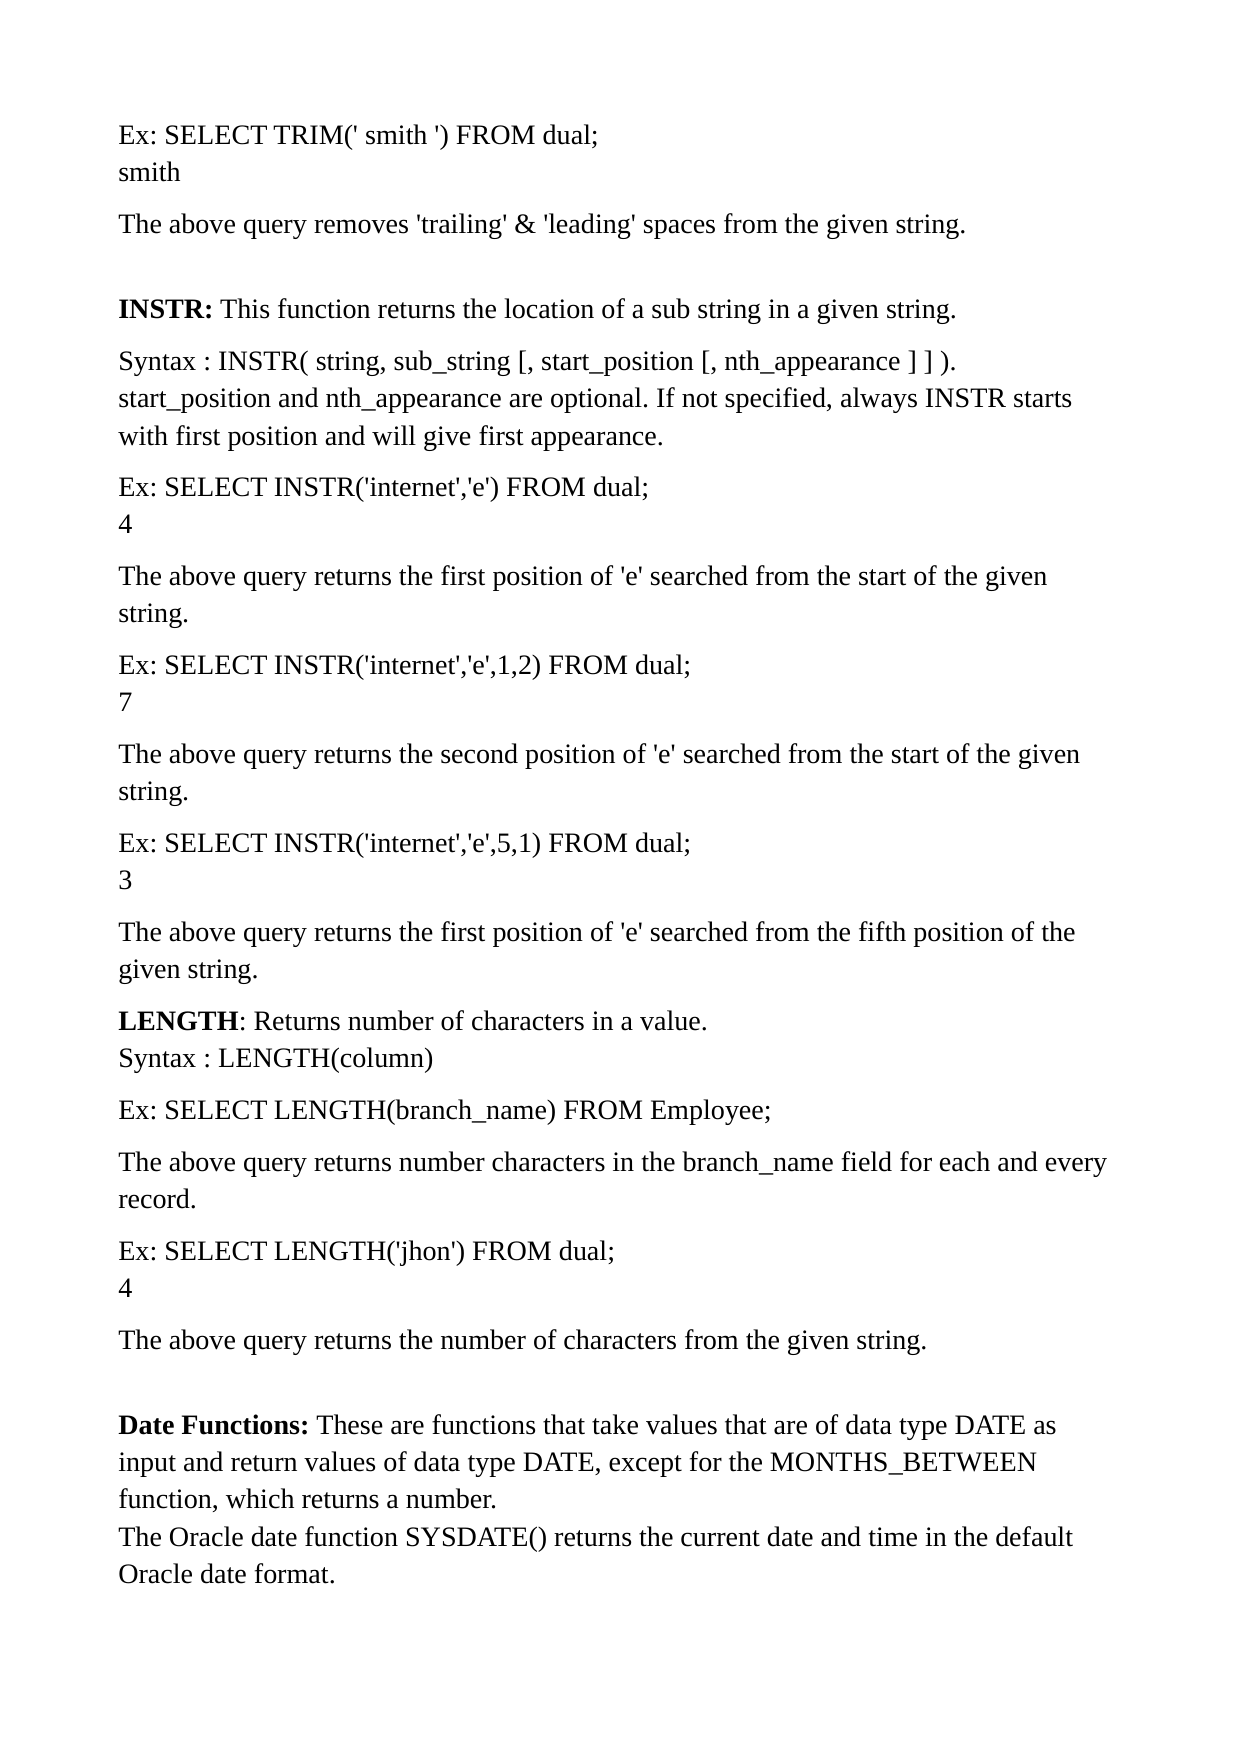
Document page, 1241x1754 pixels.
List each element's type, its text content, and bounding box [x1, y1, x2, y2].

text Ex: SELECT TRIM(' smith ') FROM dual; smith [118, 118, 1122, 188]
text The above query returns the number of characters from the given string. [118, 1323, 1122, 1355]
text The above query returns the second position of 'e' searched from the start of the given string. [118, 737, 1122, 807]
text Syntax : INSTR( string, sub_string [, start_position [, nth_appearance ] ] ). start_position and nth_appearance are optional. If not specified, always INSTR starts with first position and will give first appearance. [118, 344, 1122, 451]
text LENGTH: Returns number of characters in a value. Syntax : LENGTH(column) [118, 1004, 1122, 1074]
text Ex: SELECT LENGTH(branch_name) FROM Employee; [118, 1093, 1122, 1125]
text INSTR: This function returns the location of a sub string in a given string. [118, 259, 1122, 325]
text Date Functions: These are functions that take values that are of data type DATE as input and return values of data type DATE, except for the MONTHS_BETWEEN function, which returns a number. The Oracle date function SYSDATE() returns the current date and time in the default Oracle date format. [118, 1374, 1122, 1589]
text The above query returns the first position of 'e' searched from the fifth position of the given string. [118, 915, 1122, 985]
text The above query returns number characters in the branch_name field for each and every record. [118, 1145, 1122, 1214]
text Ex: SELECT INSTR('internet','e') FROM dual; 4 [118, 470, 1122, 540]
text Ex: SELECT LENGTH('jhon') FROM dual; 4 [118, 1234, 1122, 1303]
text Ex: SELECT INSTR('internet','e',5,1) FROM dual; 3 [118, 826, 1122, 896]
text Ex: SELECT INSTR('internet','e',1,2) FROM dual; 7 [118, 648, 1122, 718]
text The above query returns the first position of 'e' searched from the start of the given string. [118, 559, 1122, 629]
text The above query removes 'trailing' & 'leading' spaces from the given string. [118, 207, 1122, 239]
